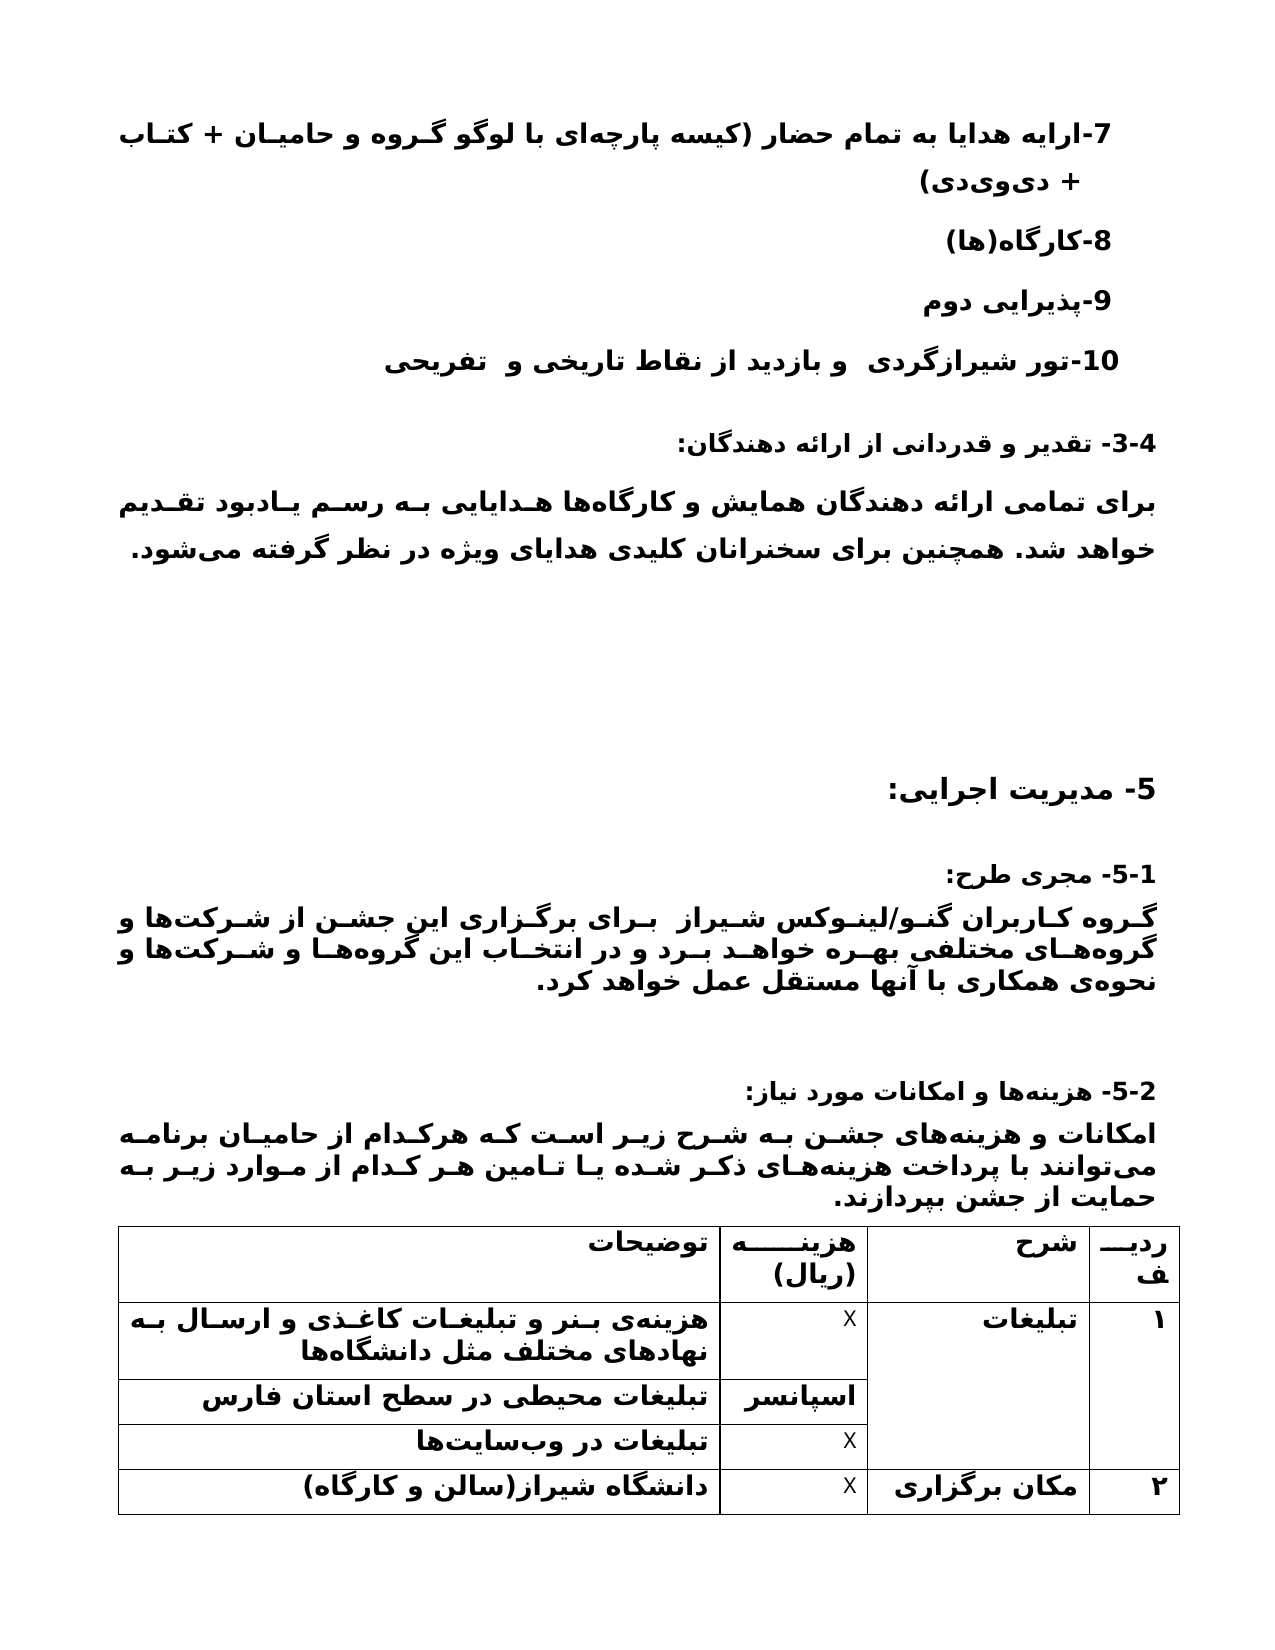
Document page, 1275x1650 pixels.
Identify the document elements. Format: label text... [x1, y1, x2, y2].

list ارایه هدایا به تمام حضار (کیسه پارچه‌ای با لوگو گروه و حامیان + کتاب + دی‌وی‌دی) [118, 118, 1119, 197]
table_header شرح [868, 1227, 1089, 1302]
subtitle 5-2- هزینه‌ها و امکانات مورد نیاز: [118, 1077, 1157, 1106]
table_cell ۲ [1090, 1470, 1179, 1514]
table_header ردیف [1090, 1227, 1179, 1302]
table_cell اسپانسر [721, 1380, 867, 1424]
subtitle 5-1- مجری طرح: [118, 861, 1157, 890]
table_cell هزینه‌ی بنر و تبلیغات کاغذی و ارسال به نهادهای مختلف مثل دانشگاه‌ها [119, 1303, 719, 1379]
table_cell تبلیغات محیطی در سطح استان فارس [119, 1380, 719, 1424]
subtitle 5- مدیریت اجرایی: [118, 772, 1157, 806]
subtitle 3-4- تقدیر و قدردانی از ارائه دهندگان: [118, 429, 1157, 459]
table_cell مکان برگزاری [868, 1470, 1089, 1514]
table_header توضیحات [119, 1227, 719, 1302]
table_cell تبلیغات [868, 1303, 1089, 1469]
table_cell تبلیغات در وب‌سایت‌ها [119, 1425, 719, 1469]
table_cell X [721, 1425, 867, 1469]
list تور شیرازگردی و بازدید از نقاط تاریخی و تفریحی [118, 345, 1119, 376]
table_header هزینه (ریال) [721, 1227, 867, 1302]
list پذیرایی دوم [118, 285, 1119, 317]
text امکانات و هزینه‌های جشن به شرح زیر است که هرکدام از حامیان برنامه می‌توانند با پرداخت هزینه‌های ذکر شده یا تامین هر کدام از موارد زیر به حمایت از جشن بپردازند. [118, 1118, 1157, 1213]
text گروه کاربران گنو/لینوکس شیراز برای برگزاری این جشن از شرکت‌ها و گروه‌های مختلفی بهره خواهد برد و در انتخاب این گروه‌ها و شرکت‌‎ها و نحوه‌ی همکاری با آنها مستقل عمل خواهد کرد. [118, 902, 1157, 997]
list کارگاه(ها) [118, 225, 1119, 257]
table_cell X [721, 1470, 867, 1514]
text برای تمامی ارائه دهندگان همایش و کارگاه‌ها هدایایی به رسم یادبود تقدیم خواهد شد. همچنین برای سخنرانان کلیدی هدایای ویژه در نظر گرفته می‌شود. [118, 486, 1157, 565]
table_cell X [721, 1303, 867, 1379]
table_cell دانشگاه شیراز(سالن و کارگاه) [119, 1470, 719, 1514]
table_cell ۱ [1090, 1303, 1179, 1469]
